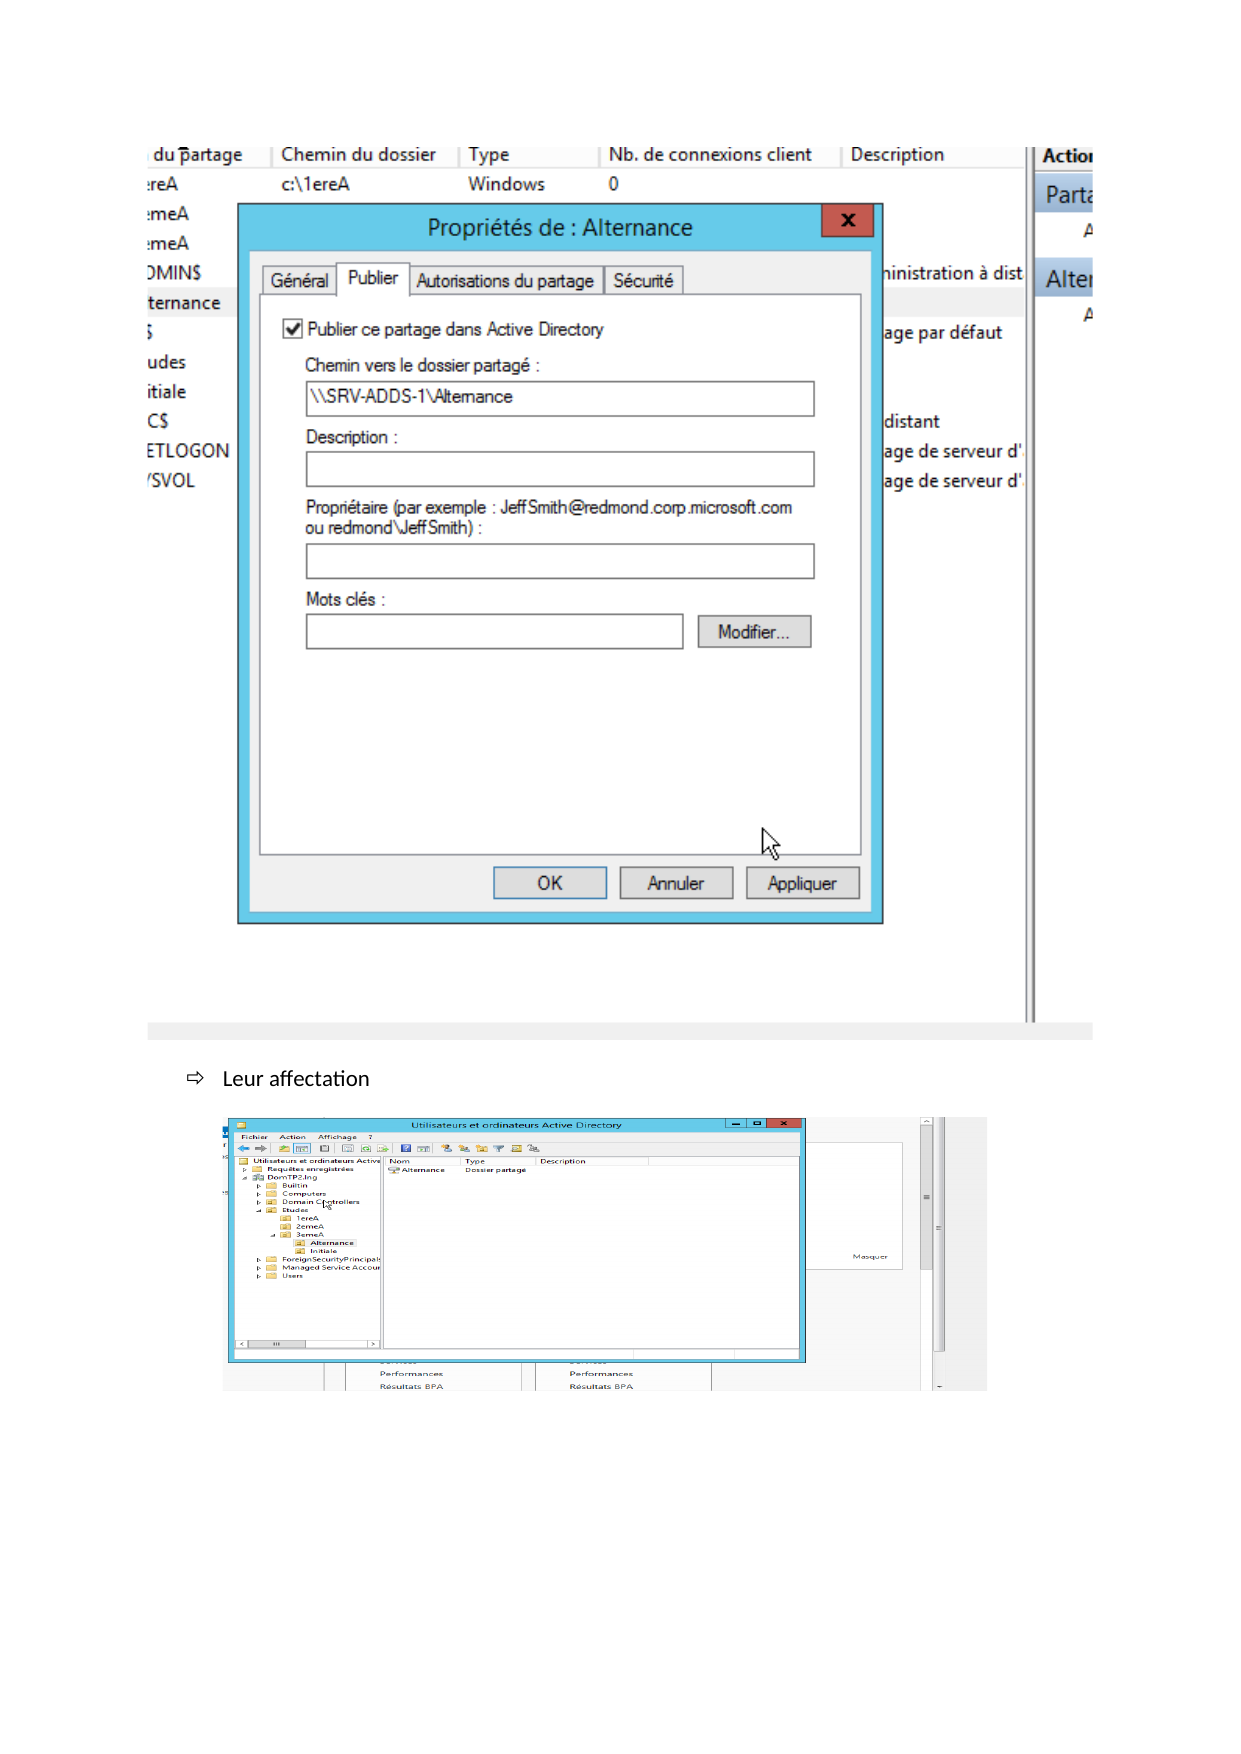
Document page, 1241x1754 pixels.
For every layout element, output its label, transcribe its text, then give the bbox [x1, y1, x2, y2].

list Leur affectation [185, 1064, 1093, 1093]
